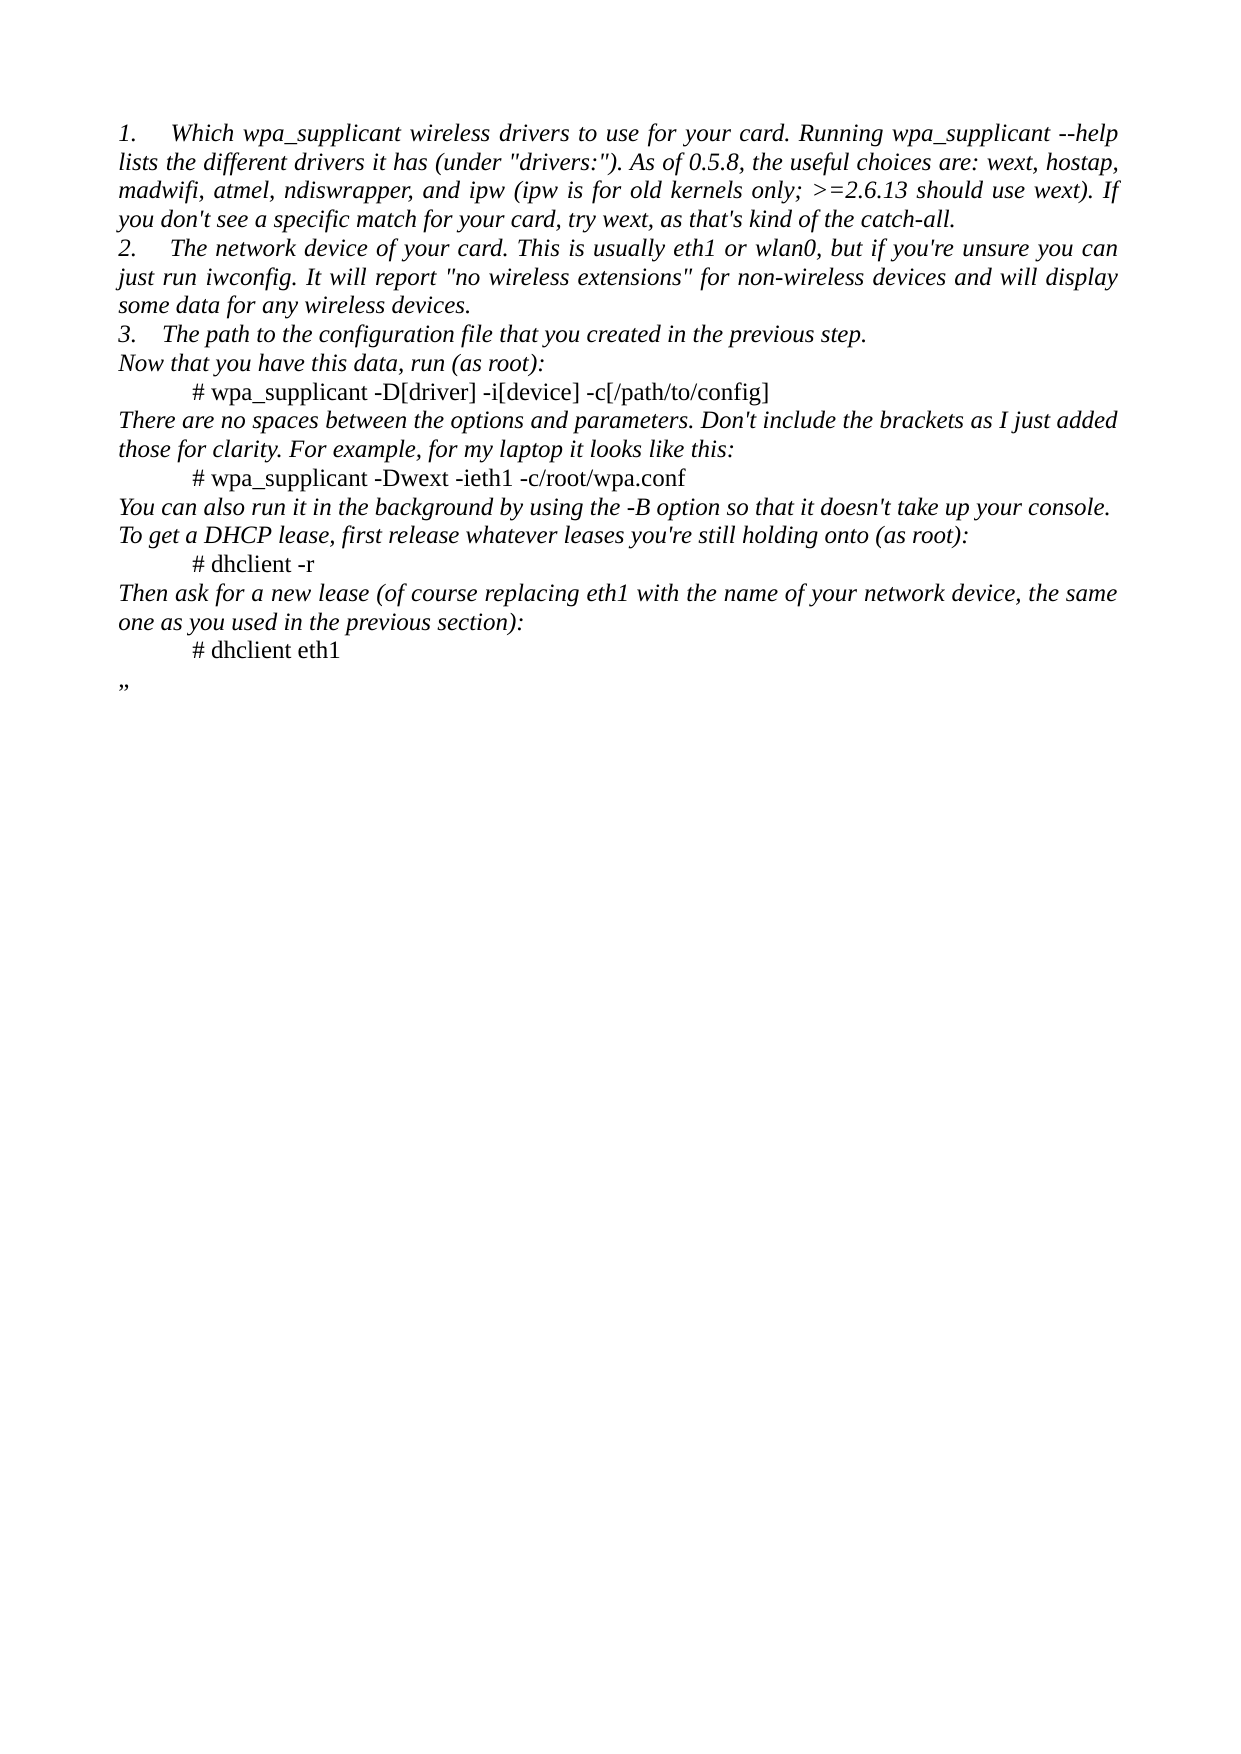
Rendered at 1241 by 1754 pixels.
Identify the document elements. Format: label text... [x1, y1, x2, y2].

text 3. The path to the configuration file that you created in the previous step. [118, 319, 1122, 348]
text # dhclient -r [118, 549, 1122, 578]
text # wpa_supplicant -D[driver] -i[device] -c[/path/to/config] [118, 377, 1122, 406]
text To get a DHCP lease, first release whatever leases you're still holding onto (as root): [118, 521, 1122, 549]
text 2. The network device of your card. This is usually eth1 or wlan0, but if you're unsure you can just run iwconfig. It will report "no wireless extensions" for non-wireless devices and will display some data for any wireless devices. [118, 233, 1122, 319]
text There are no spaces between the options and parameters. Don't include the brackets as I just added those for clarity. For example, for my laptop it looks like this: [118, 406, 1122, 463]
text Now that you have this data, run (as root): [118, 348, 1122, 377]
text Then ask for a new lease (of course replacing eth1 with the name of your network device, the same one as you used in the previous section): [118, 578, 1122, 636]
text „ [118, 664, 1122, 693]
text 1. Which wpa_supplicant wireless drivers to use for your card. Running wpa_supplicant --help lists the different drivers it has (under "drivers:"). As of 0.5.8, the useful choices are: wext, hostap, madwifi, atmel, ndiswrapper, and ipw (ipw is for old kernels only; >=2.6.13 should use wext). If you don't see a specific match for your card, try wext, as that's kind of the catch-all. [118, 118, 1122, 233]
text You can also run it in the background by using the -B option so that it doesn't take up your console. [118, 492, 1122, 521]
text # wpa_supplicant -Dwext -ieth1 -c/root/wpa.conf [118, 463, 1122, 492]
text # dhclient eth1 [118, 636, 1122, 664]
